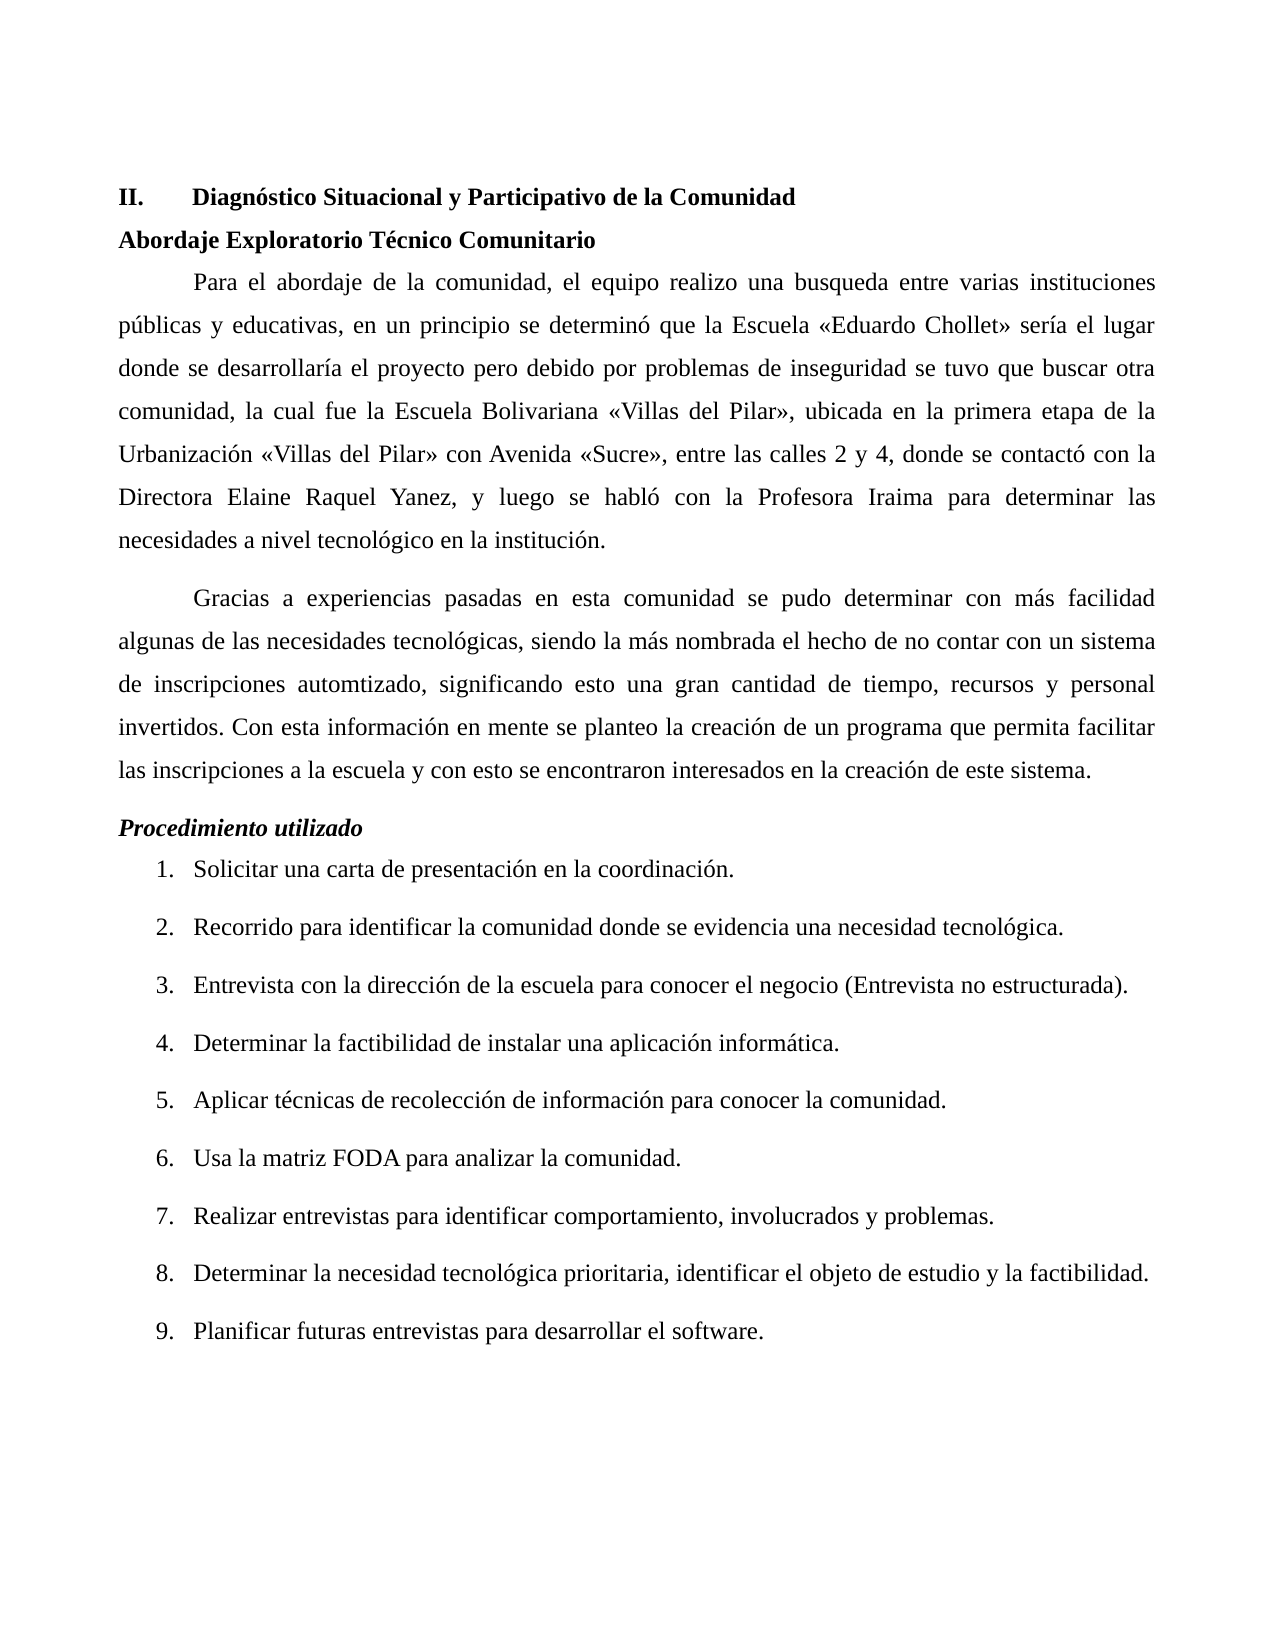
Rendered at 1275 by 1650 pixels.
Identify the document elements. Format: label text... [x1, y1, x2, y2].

list Realizar entrevistas para identificar comportamiento, involucrados y problemas. [156, 1201, 1157, 1229]
list Entrevista con la dirección de la escuela para conocer el negocio (Entrevista no estructurada). [156, 970, 1157, 999]
subtitle Diagnóstico Situacional y Participativo de la Comunidad [118, 182, 1157, 211]
list Solicitar una carta de presentación en la coordinación. [156, 854, 1157, 883]
list Determinar la necesidad tecnológica prioritaria, identificar el objeto de estudio y la factibilidad. [156, 1258, 1157, 1287]
subtitle Abordaje Exploratorio Técnico Comunitario [118, 225, 1157, 254]
list Aplicar técnicas de recolección de información para conocer la comunidad. [156, 1085, 1157, 1114]
text Gracias a experiencias pasadas en esta comunidad se pudo determinar con más facilidad algunas de las necesidades tecnológicas, siendo la más nombrada el hecho de no contar con un sistema de inscripciones automtizado, significando esto una gran cantidad de tiempo, recursos y personal invertidos. Con esta información en mente se planteo la creación de un programa que permita facilitar las inscripciones a la escuela y con esto se encontraron interesados en la creación de este sistema. [118, 583, 1157, 784]
subtitle Procedimiento utilizado [118, 813, 1157, 842]
list Planificar futuras entrevistas para desarrollar el software. [156, 1316, 1157, 1345]
text Para el abordaje de la comunidad, el equipo realizo una busqueda entre varias instituciones públicas y educativas, en un principio se determinó que la Escuela «Eduardo Chollet» sería el lugar donde se desarrollaría el proyecto pero debido por problemas de inseguridad se tuvo que buscar otra comunidad, la cual fue la Escuela Bolivariana «Villas del Pilar», ubicada en la primera etapa de la Urbanización «Villas del Pilar» con Avenida «Sucre», entre las calles 2 y 4, donde se contactó con la Directora Elaine Raquel Yanez, y luego se habló con la Profesora Iraima para determinar las necesidades a nivel tecnológico en la institución. [118, 267, 1157, 554]
list Recorrido para identificar la comunidad donde se evidencia una necesidad tecnológica. [156, 912, 1157, 941]
list Determinar la factibilidad de instalar una aplicación informática. [156, 1028, 1157, 1056]
list Usa la matriz FODA para analizar la comunidad. [156, 1143, 1157, 1172]
